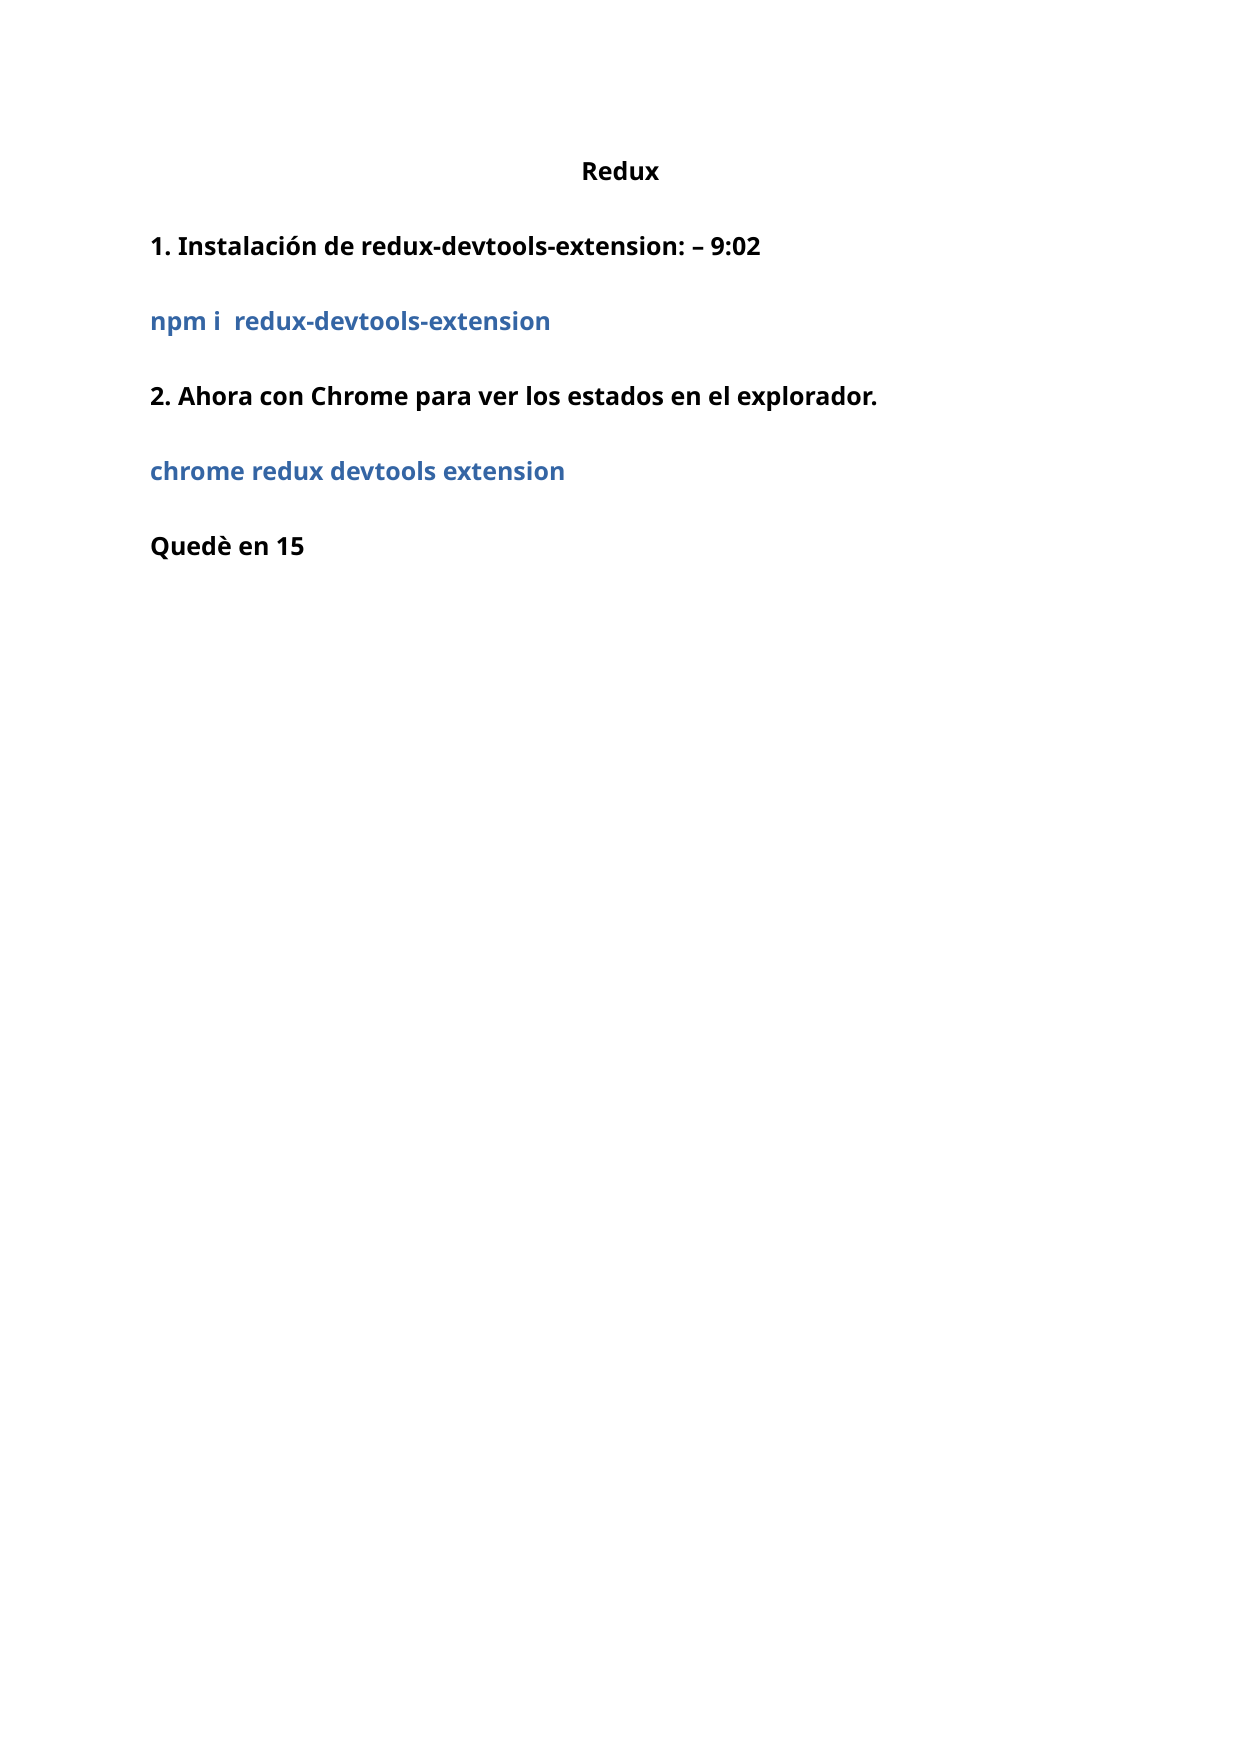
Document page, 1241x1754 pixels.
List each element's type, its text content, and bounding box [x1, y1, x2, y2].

text Redux [150, 150, 1090, 187]
text chrome redux devtools extension [150, 450, 1090, 487]
text Quedè en 15 [150, 525, 1090, 562]
text npm i redux-devtools-extension [150, 300, 1090, 337]
text 2. Ahora con Chrome para ver los estados en el explorador. [150, 375, 1090, 412]
text 1. Instalación de redux-devtools-extension: – 9:02 [150, 225, 1090, 262]
